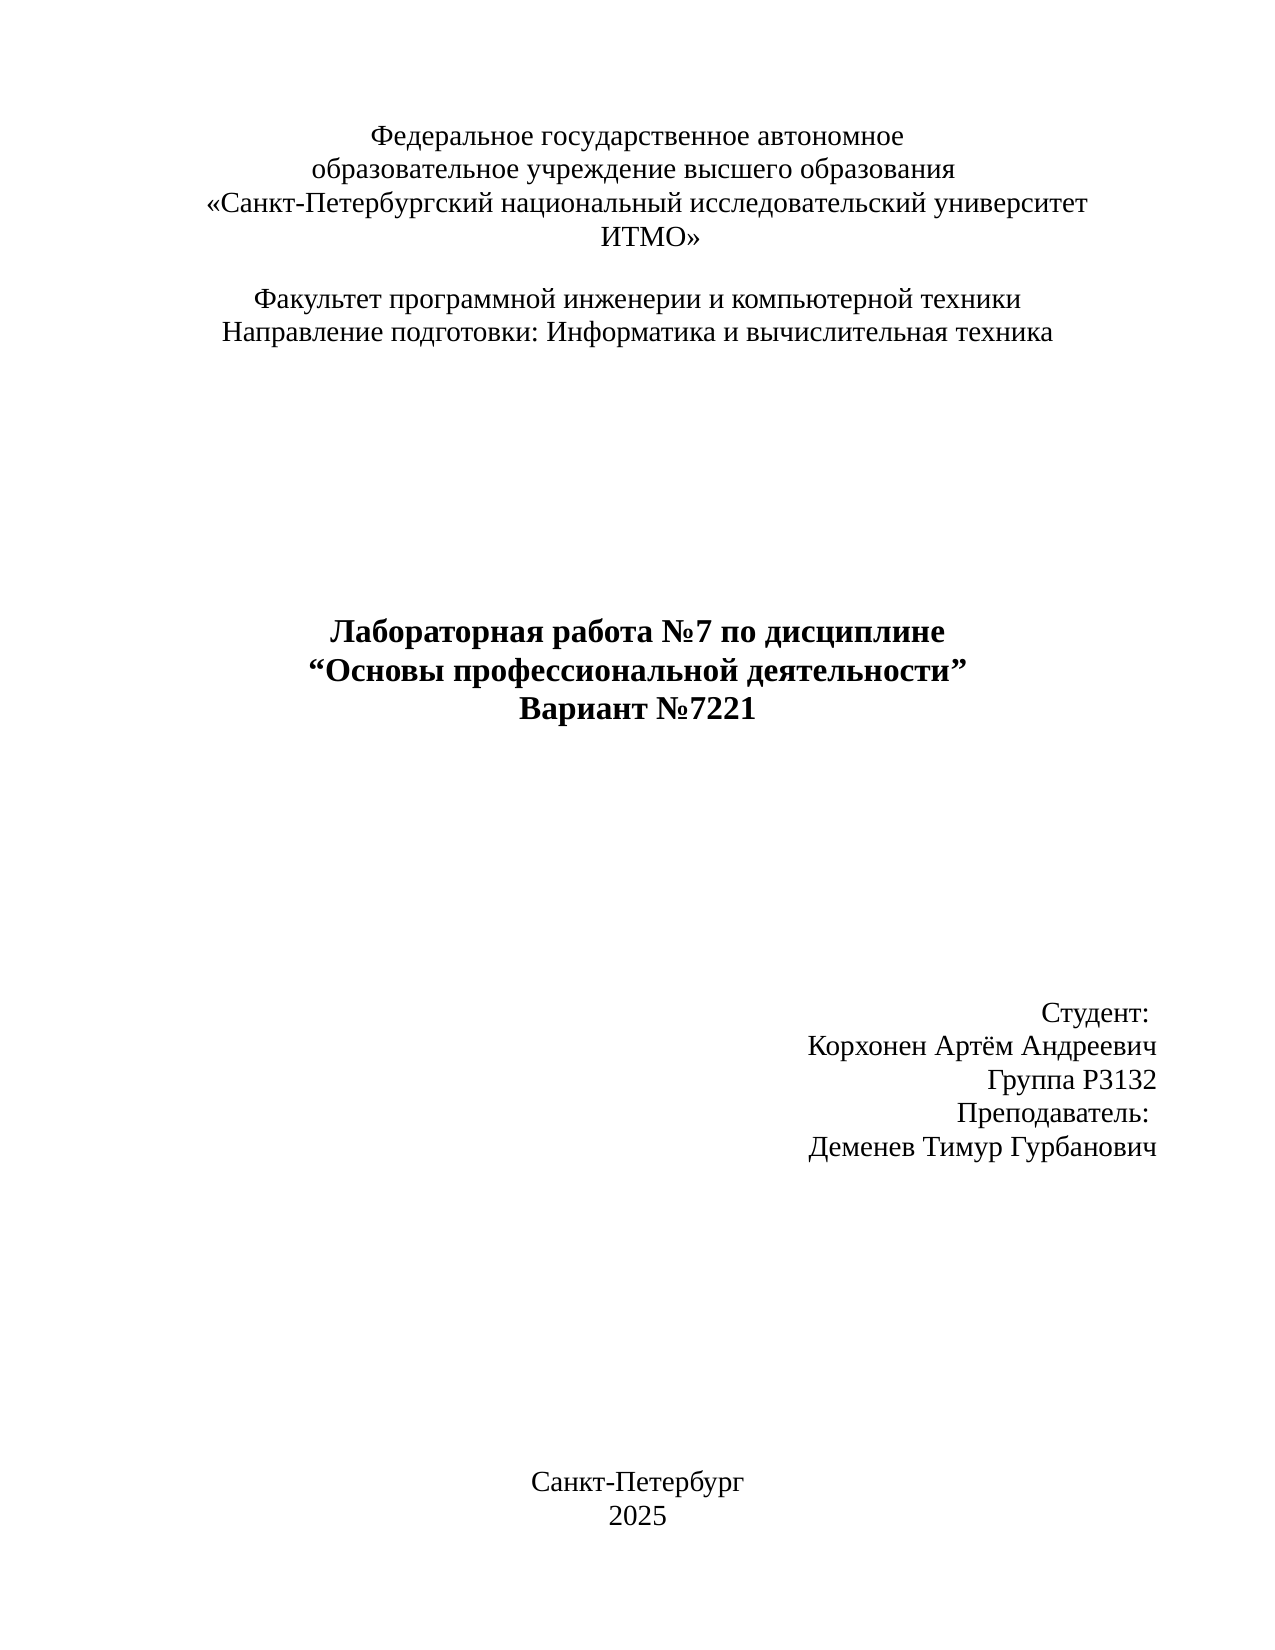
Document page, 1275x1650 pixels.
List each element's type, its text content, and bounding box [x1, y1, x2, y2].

text Корхонен Артём Андреевич [118, 1028, 1157, 1062]
text Направление подготовки: Информатика и вычислительная техника [118, 314, 1157, 348]
text Группа P3132 [118, 1062, 1157, 1096]
text Лабораторная работа №7 по дисциплине [118, 612, 1157, 650]
text 2025 [118, 1498, 1157, 1532]
text Преподаватель: [118, 1096, 1157, 1129]
text Федеральное государственное автономное [118, 118, 1157, 152]
text Студент: [118, 995, 1157, 1028]
text “Основы профессиональной деятельности” [118, 650, 1157, 688]
text «Санкт-Петербургский национальный исследовательский университет [118, 185, 1157, 219]
text Факультет программной инженерии и компьютерной техники [118, 281, 1157, 314]
text ИТМО» [118, 219, 1157, 252]
text образовательное учреждение высшего образования [118, 152, 1157, 185]
text Деменев Тимур Гурбанович [118, 1129, 1157, 1163]
text Вариант №7221 [118, 688, 1157, 727]
text Санкт-Петербург [118, 1464, 1157, 1498]
